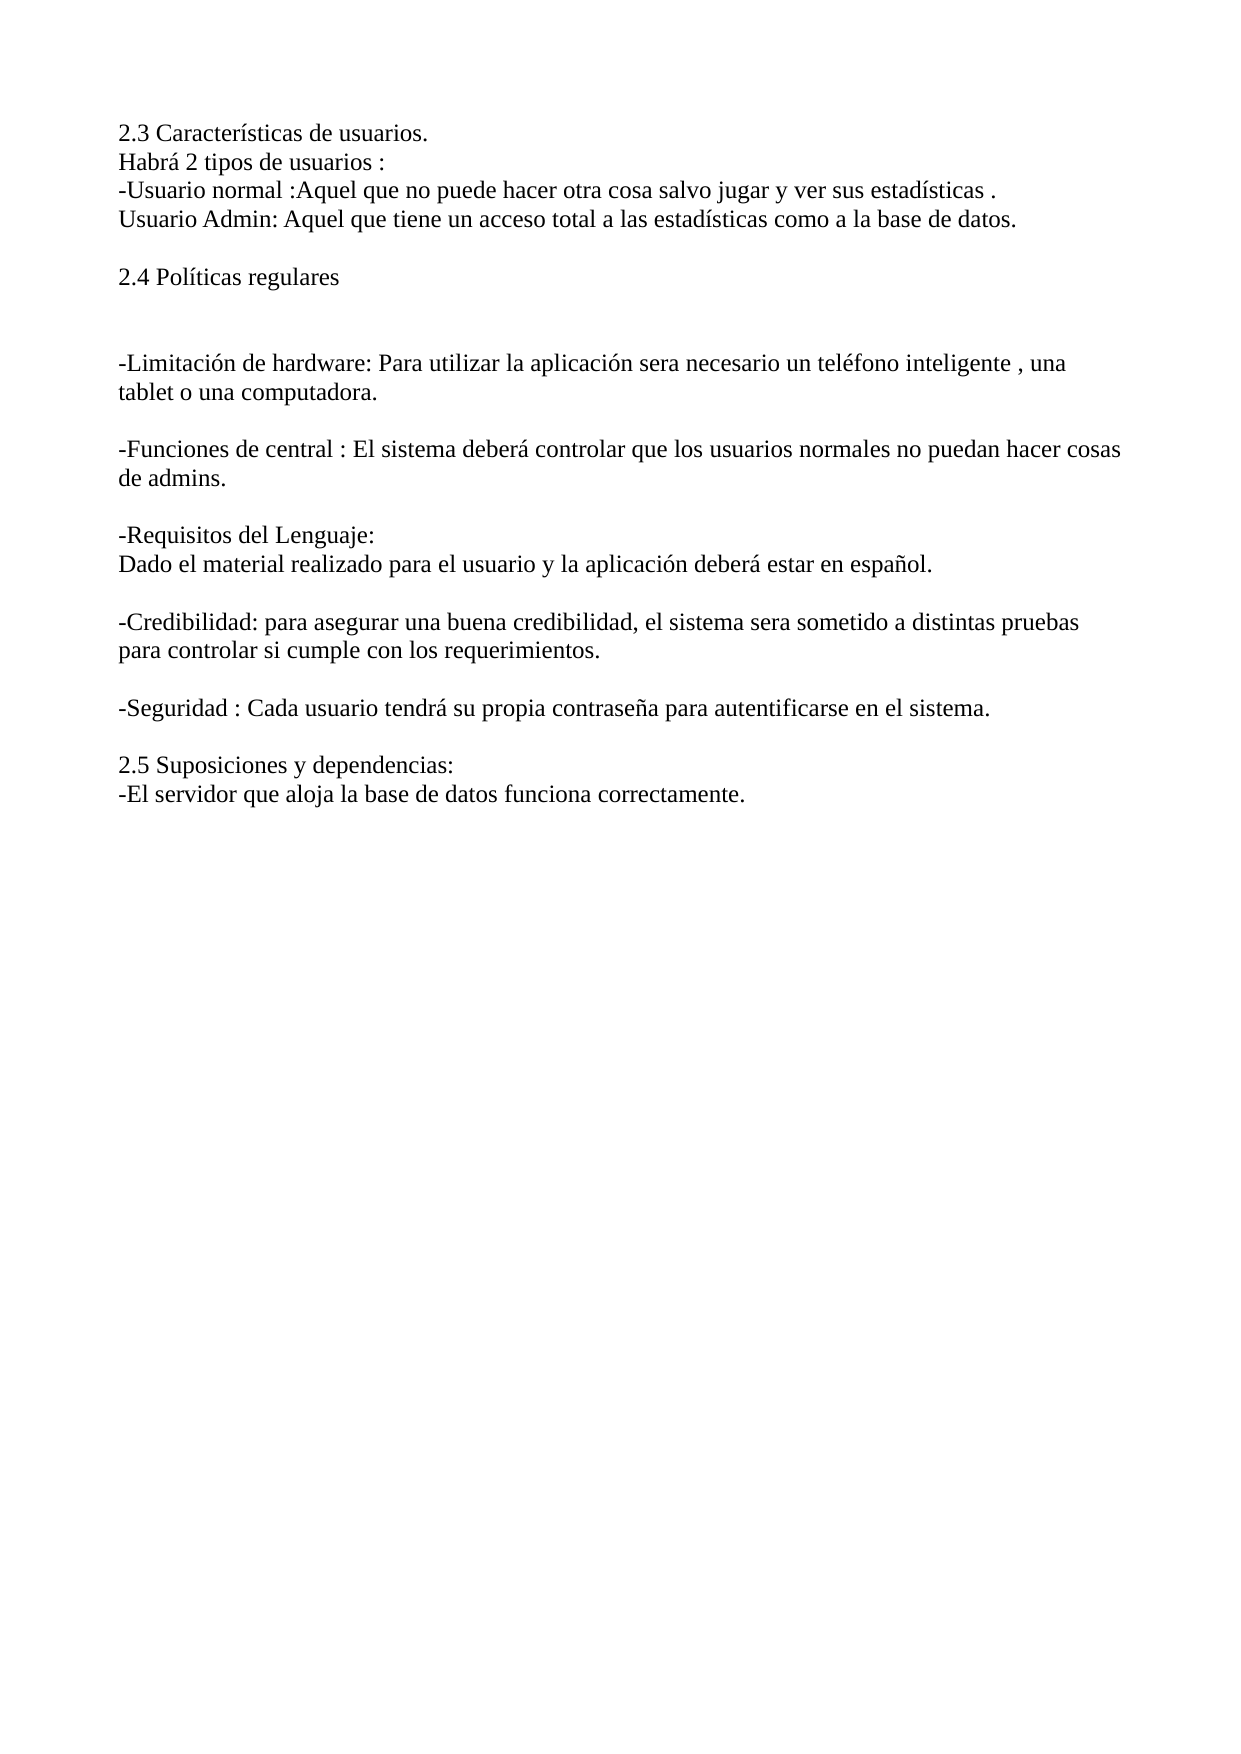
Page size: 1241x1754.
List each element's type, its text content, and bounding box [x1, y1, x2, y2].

text -Seguridad : Cada usuario tendrá su propia contraseña para autentificarse en el sistema. [118, 693, 1122, 722]
text -Credibilidad: para asegurar una buena credibilidad, el sistema sera sometido a distintas pruebas para controlar si cumple con los requerimientos. [118, 607, 1122, 664]
text -Limitación de hardware: Para utilizar la aplicación sera necesario un teléfono inteligente , una tablet o una computadora. [118, 348, 1122, 406]
text -Requisitos del Lenguaje: [118, 521, 1122, 549]
text -Usuario normal :Aquel que no puede hacer otra cosa salvo jugar y ver sus estadísticas . [118, 176, 1122, 204]
text Dado el material realizado para el usuario y la aplicación deberá estar en español. [118, 549, 1122, 578]
text Usuario Admin: Aquel que tiene un acceso total a las estadísticas como a la base de datos. [118, 204, 1122, 233]
text Habrá 2 tipos de usuarios : [118, 147, 1122, 176]
text -El servidor que aloja la base de datos funciona correctamente. [118, 779, 1122, 808]
text 2.3 Características de usuarios. [118, 118, 1122, 147]
text 2.5 Suposiciones y dependencias: [118, 751, 1122, 779]
text -Funciones de central : El sistema deberá controlar que los usuarios normales no puedan hacer cosas de admins. [118, 434, 1122, 492]
text 2.4 Políticas regulares [118, 262, 1122, 291]
